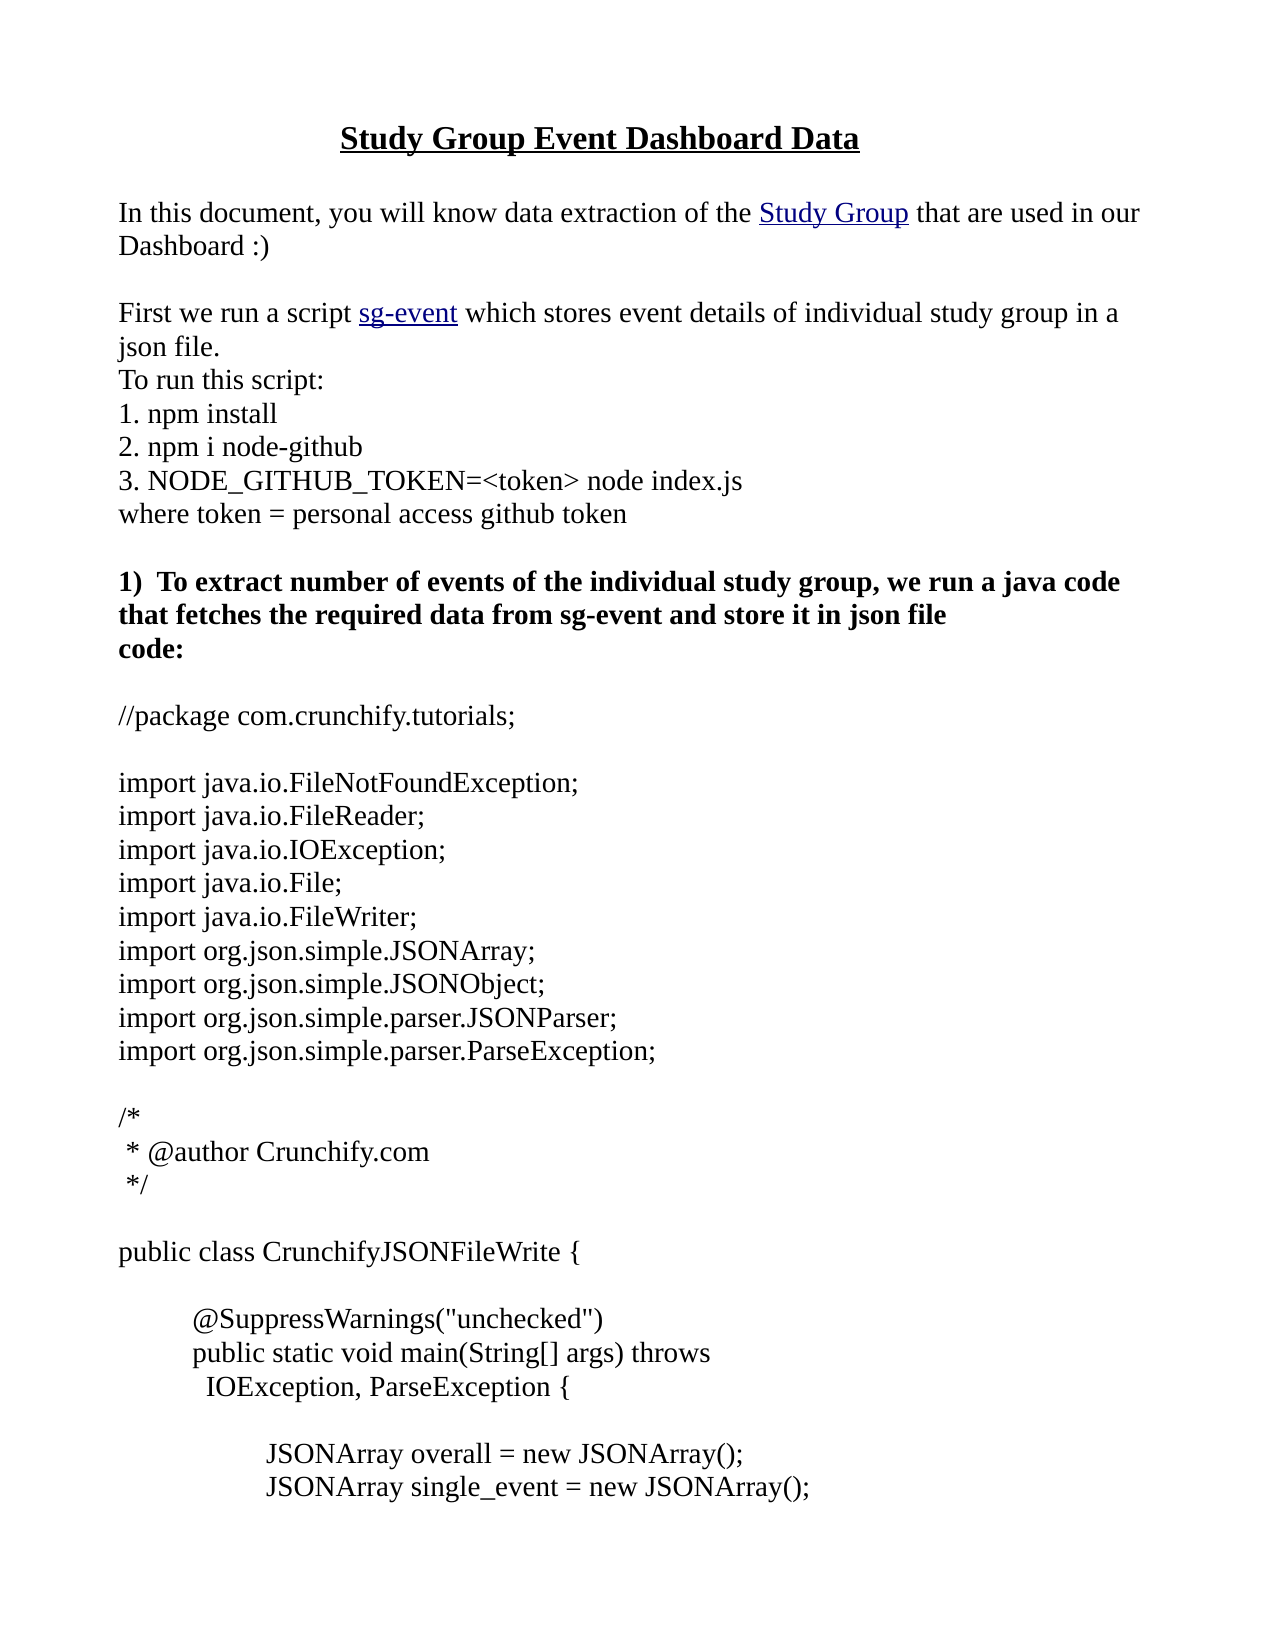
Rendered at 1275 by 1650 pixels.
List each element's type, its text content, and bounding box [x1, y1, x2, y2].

text code: [118, 631, 1157, 664]
text @SuppressWarnings("unchecked") [118, 1302, 1157, 1335]
text 2. npm i node-github [118, 429, 1157, 463]
text public class CrunchifyJSONFileWrite { [118, 1234, 1157, 1268]
text In this document, you will know data extraction of the Study Group that are used in our Dashboard :) [118, 195, 1157, 262]
text import org.json.simple.JSONObject; [118, 966, 1157, 1000]
text * @author Crunchify.com [118, 1134, 1157, 1167]
text import java.io.File; [118, 866, 1157, 899]
text import java.io.FileReader; [118, 798, 1157, 832]
text 3. NODE_GITHUB_TOKEN=<token> node index.js [118, 463, 1157, 497]
text public static void main(String[] args) throws [118, 1335, 1157, 1369]
text import org.json.simple.JSONArray; [118, 933, 1157, 966]
text import java.io.FileWriter; [118, 899, 1157, 933]
text import org.json.simple.parser.ParseException; [118, 1033, 1157, 1067]
text import java.io.FileNotFoundException; [118, 765, 1157, 798]
text import java.io.IOException; [118, 832, 1157, 866]
text 1. npm install [118, 396, 1157, 429]
text import org.json.simple.parser.JSONParser; [118, 1000, 1157, 1033]
text IOException, ParseException { [118, 1369, 1157, 1402]
text Study Group Event Dashboard Data [118, 118, 1157, 156]
text /* [118, 1100, 1157, 1134]
text JSONArray overall = new JSONArray(); [118, 1436, 1157, 1469]
text //package com.crunchify.tutorials; [118, 698, 1157, 731]
text To run this script: [118, 362, 1157, 396]
text JSONArray single_event = new JSONArray(); [118, 1469, 1157, 1503]
text 1) To extract number of events of the individual study group, we run a java code that fetches the required data from sg-event and store it in json file [118, 564, 1157, 631]
text */ [118, 1167, 1157, 1201]
text First we run a script sg-event which stores event details of individual study group in a json file. [118, 295, 1157, 362]
text where token = personal access github token [118, 497, 1157, 530]
